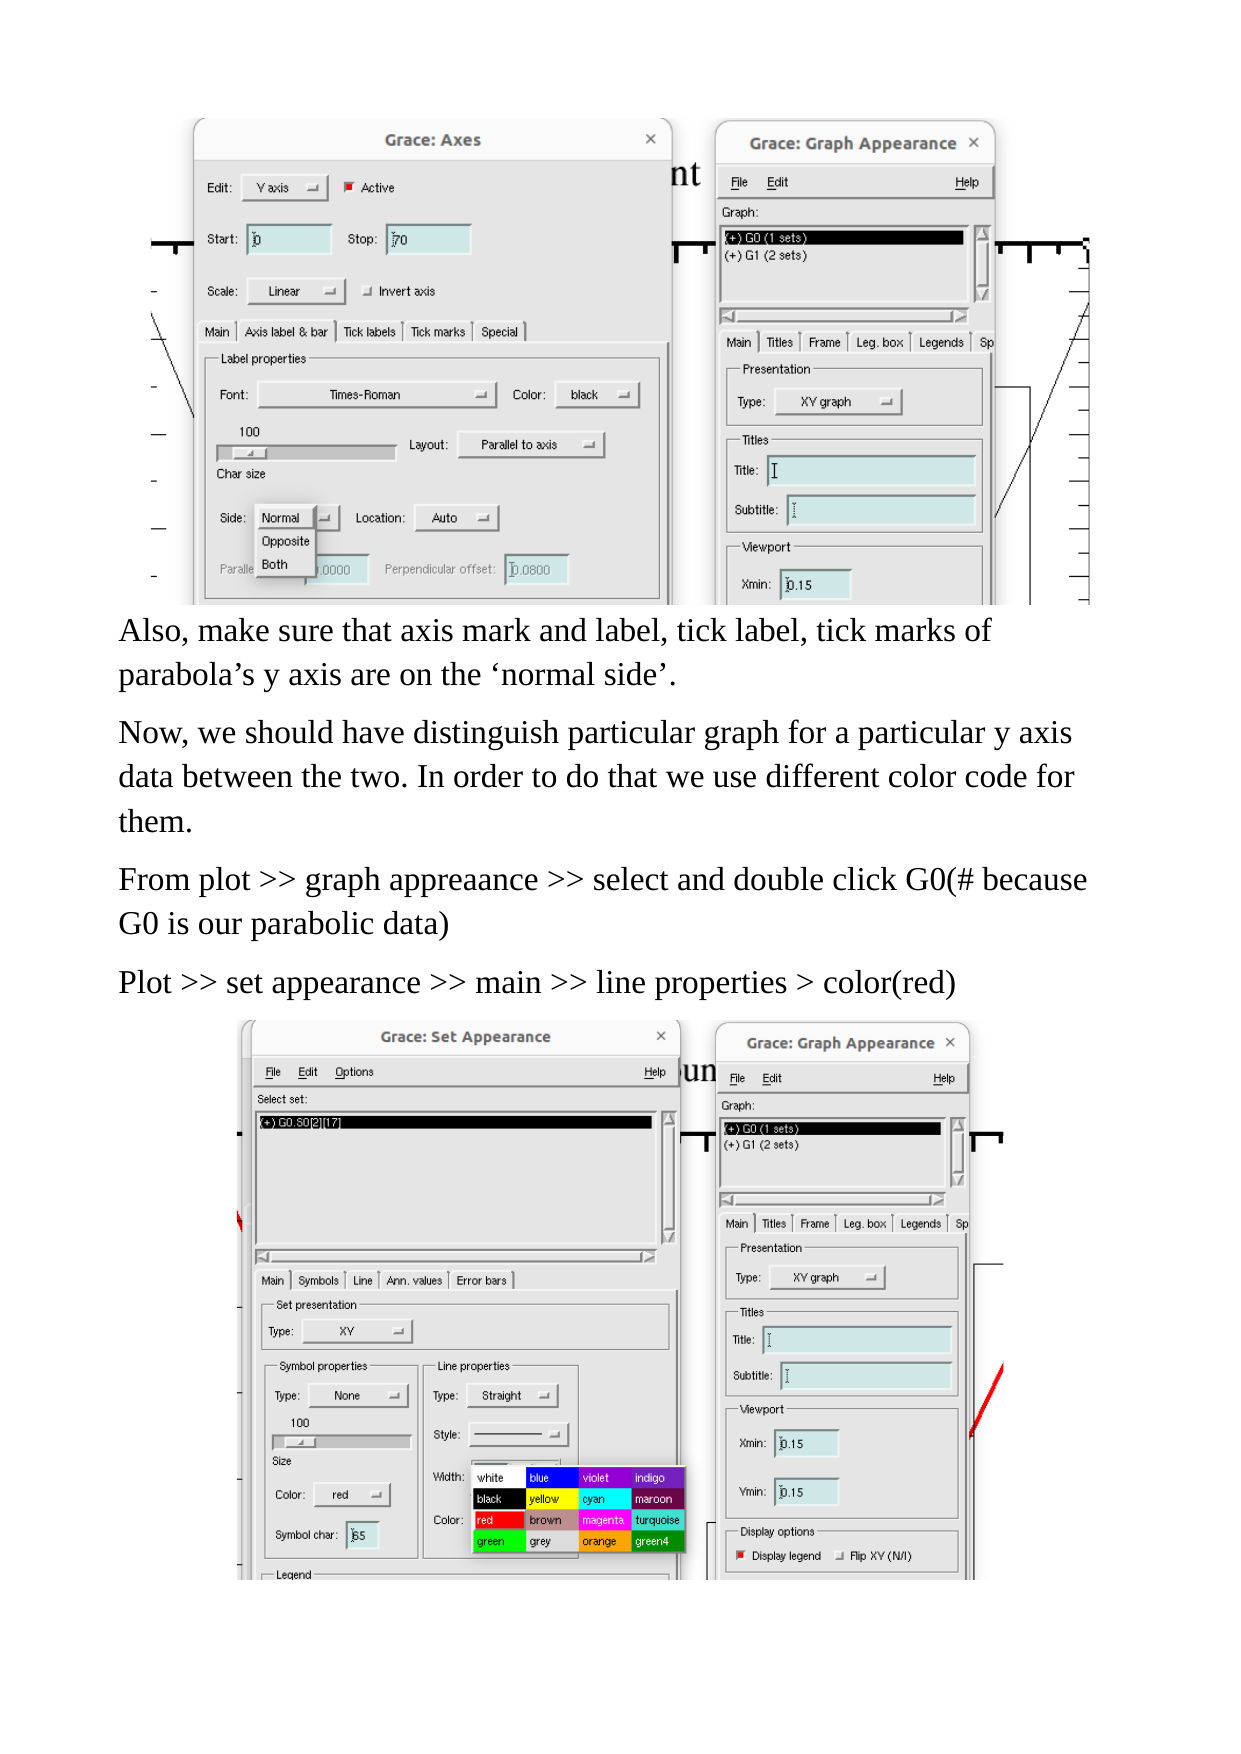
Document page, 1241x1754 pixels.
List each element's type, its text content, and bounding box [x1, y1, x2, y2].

picture [236, 1020, 1004, 1580]
text Plot >> set appearance >> main >> line properties > color(red) [118, 962, 1122, 1001]
text Now, we should have distinguish particular graph for a particular y axis data between the two. In order to do that we use different color code for them. [118, 713, 1122, 839]
text From plot >> graph appreaance >> select and double click G0(# because G0 is our parabolic data) [118, 859, 1122, 942]
picture [150, 118, 1090, 605]
text Also, make sure that axis mark and label, tick label, tick marks of parabola’s y axis are on the ‘normal side’. [118, 118, 1122, 692]
